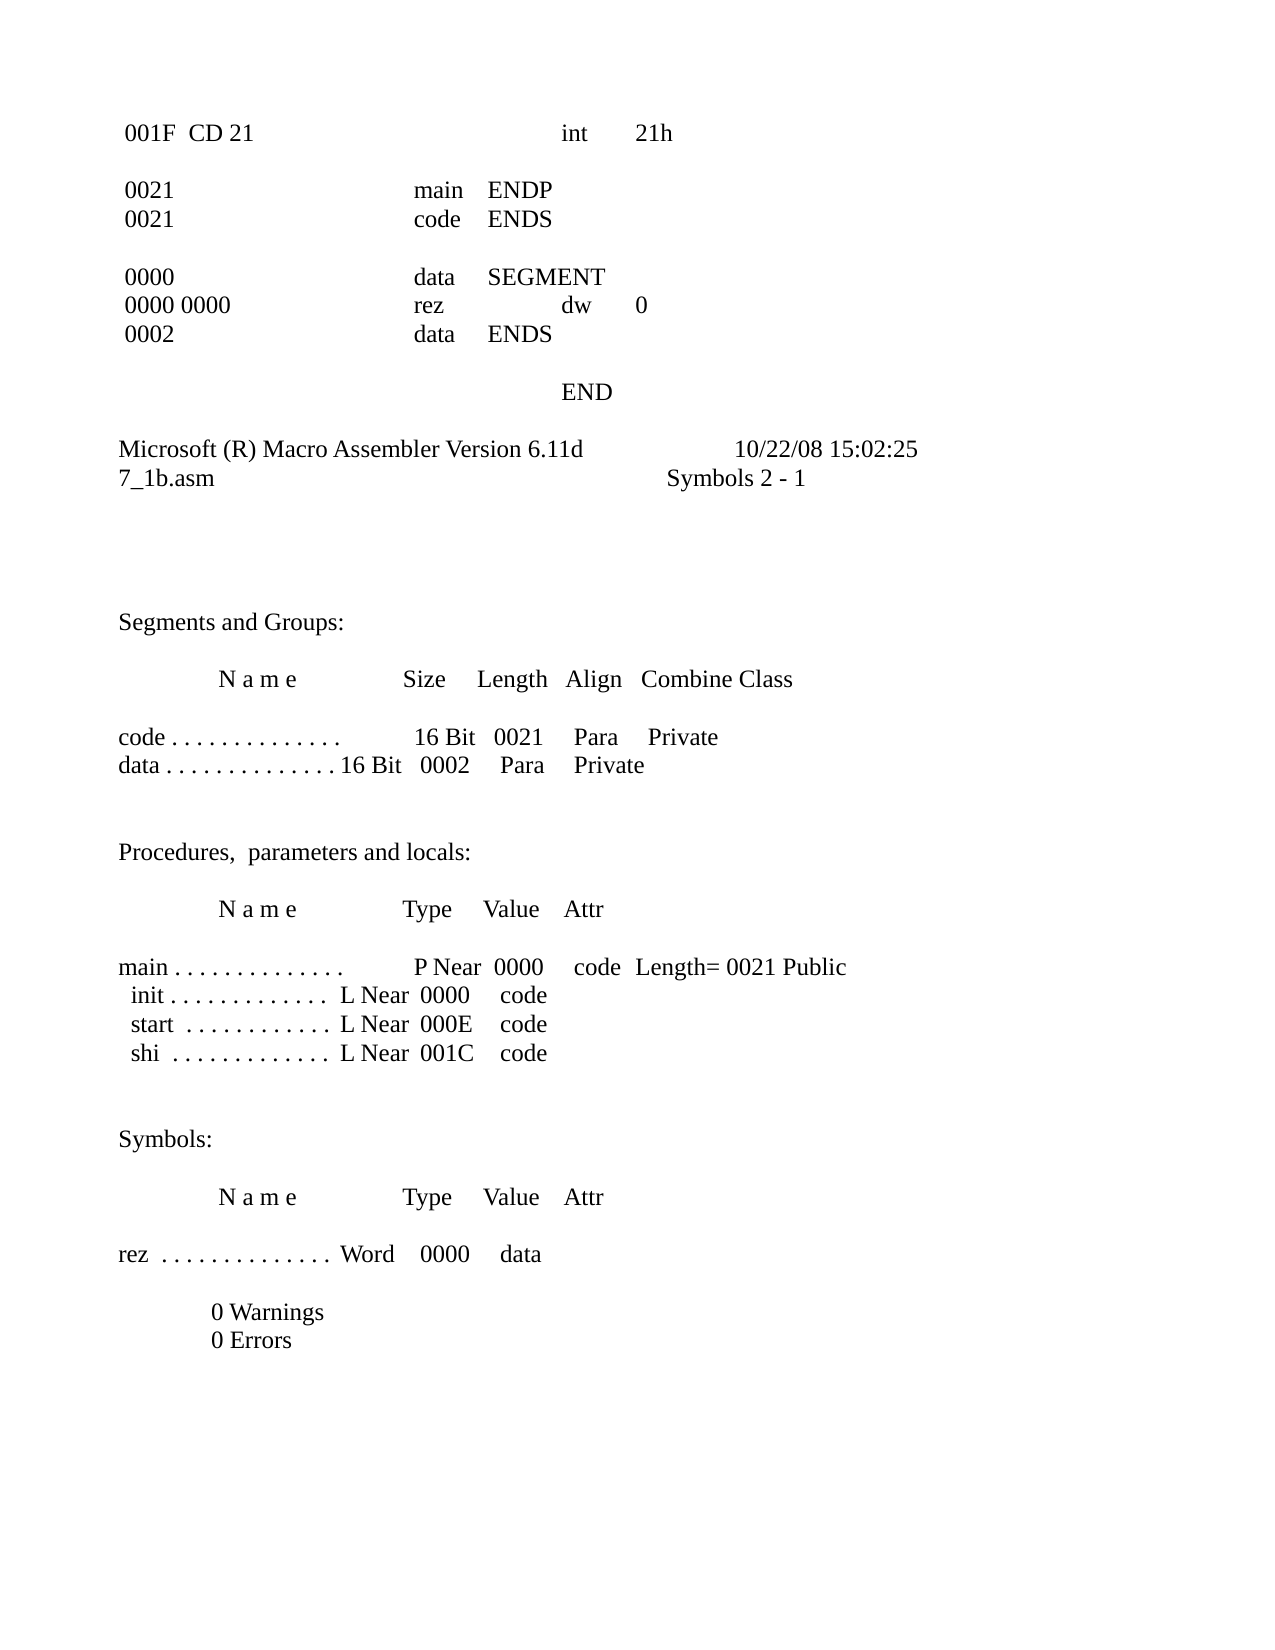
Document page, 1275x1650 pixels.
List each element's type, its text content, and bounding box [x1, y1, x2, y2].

text 7_1b.asm Symbols 2 - 1 [118, 463, 1157, 492]
text N a m e Type Value Attr [118, 894, 1157, 923]
text init . . . . . . . . . . . . . L Near 0000 code [118, 981, 1157, 1009]
text Microsoft (R) Macro Assembler Version 6.11d 10/22/08 15:02:25 [118, 434, 1157, 463]
text Procedures, parameters and locals: [118, 837, 1157, 866]
text code . . . . . . . . . . . . . . 16 Bit 0021 Para Private [118, 722, 1157, 751]
text 0000 data SEGMENT [118, 262, 1157, 291]
text main . . . . . . . . . . . . . . P Near 0000 code Length= 0021 Public [118, 952, 1157, 981]
text data . . . . . . . . . . . . . . 16 Bit 0002 Para Private [118, 751, 1157, 779]
text N a m e Size Length Align Combine Class [118, 664, 1157, 693]
text 0021 main ENDP [118, 176, 1157, 204]
text rez . . . . . . . . . . . . . . Word 0000 data [118, 1239, 1157, 1268]
text END [118, 377, 1157, 406]
text Symbols: [118, 1124, 1157, 1153]
text 001F CD 21 int 21h [118, 118, 1157, 147]
text Segments and Groups: [118, 607, 1157, 636]
text shi . . . . . . . . . . . . . L Near 001C code [118, 1038, 1157, 1067]
text 0000 0000 rez dw 0 [118, 291, 1157, 319]
text N a m e Type Value Attr [118, 1182, 1157, 1211]
text 0002 data ENDS [118, 319, 1157, 348]
text 0 Errors [118, 1326, 1157, 1354]
text start . . . . . . . . . . . . L Near 000E code [118, 1009, 1157, 1038]
text 0 Warnings [118, 1297, 1157, 1326]
text 0021 code ENDS [118, 204, 1157, 233]
